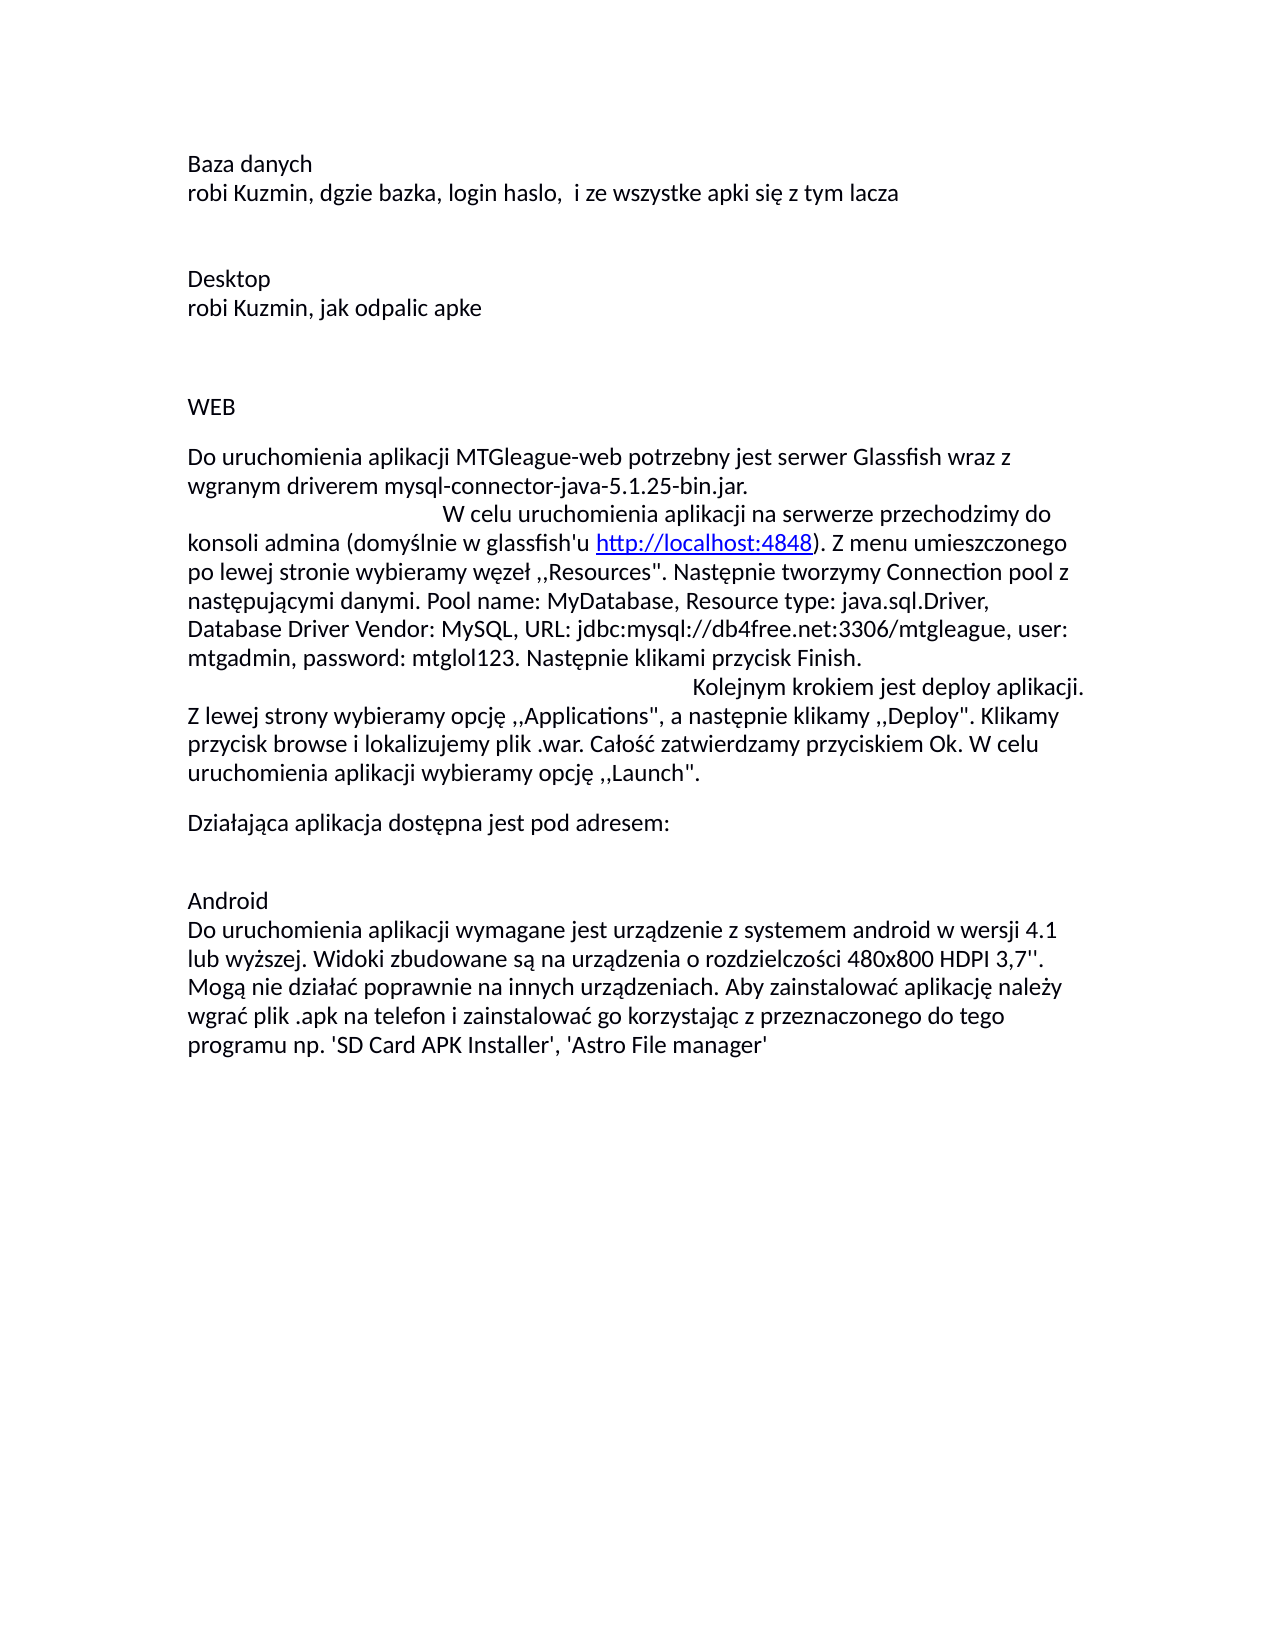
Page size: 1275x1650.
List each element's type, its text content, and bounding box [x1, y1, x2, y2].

text WEB [187, 393, 1087, 422]
text Android Do uruchomienia aplikacji wymagane jest urządzenie z systemem android w wersji 4.1 lub wyższej. Widoki zbudowane są na urządzenia o rozdzielczości 480x800 HDPI 3,7''. Mogą nie działać poprawnie na innych urządzeniach. Aby zainstalować aplikację należy wgrać plik .apk na telefon i zainstalować go korzystając z przeznaczonego do tego programu np. 'SD Card APK Installer', 'Astro File manager' [187, 858, 1087, 1088]
text Baza danych robi Kuzmin, dgzie bazka, login haslo, i ze wszystke apki się z tym lacza Desktop robi Kuzmin, jak odpalic apke [187, 150, 1087, 322]
text Do uruchomienia aplikacji MTGleague-web potrzebny jest serwer Glassfish wraz z wgranym driverem mysql-connector-java-5.1.25-bin.jar. W celu uruchomienia aplikacji na serwerze przechodzimy do konsoli admina (domyślnie w glassfish'u http://localhost:4848). Z menu umieszczonego po lewej stronie wybieramy węzeł ,,Resources". Następnie tworzymy Connection pool z następującymi danymi. Pool name: MyDatabase, Resource type: java.sql.Driver, Database Driver Vendor: MySQL, URL: jdbc:mysql://db4free.net:3306/mtgleague, user: mtgadmin, password: mtglol123. Następnie klikami przycisk Finish. Kolejnym krokiem jest deploy aplikacji. Z lewej strony wybieramy opcję ,,Applications", a następnie klikamy ,,Deploy". Klikamy przycisk browse i lokalizujemy plik .war. Całość zatwierdzamy przyciskiem Ok. W celu uruchomienia aplikacji wybieramy opcję ,,Launch". [187, 442, 1087, 787]
text Działająca aplikacja dostępna jest pod adresem: [187, 808, 1087, 837]
